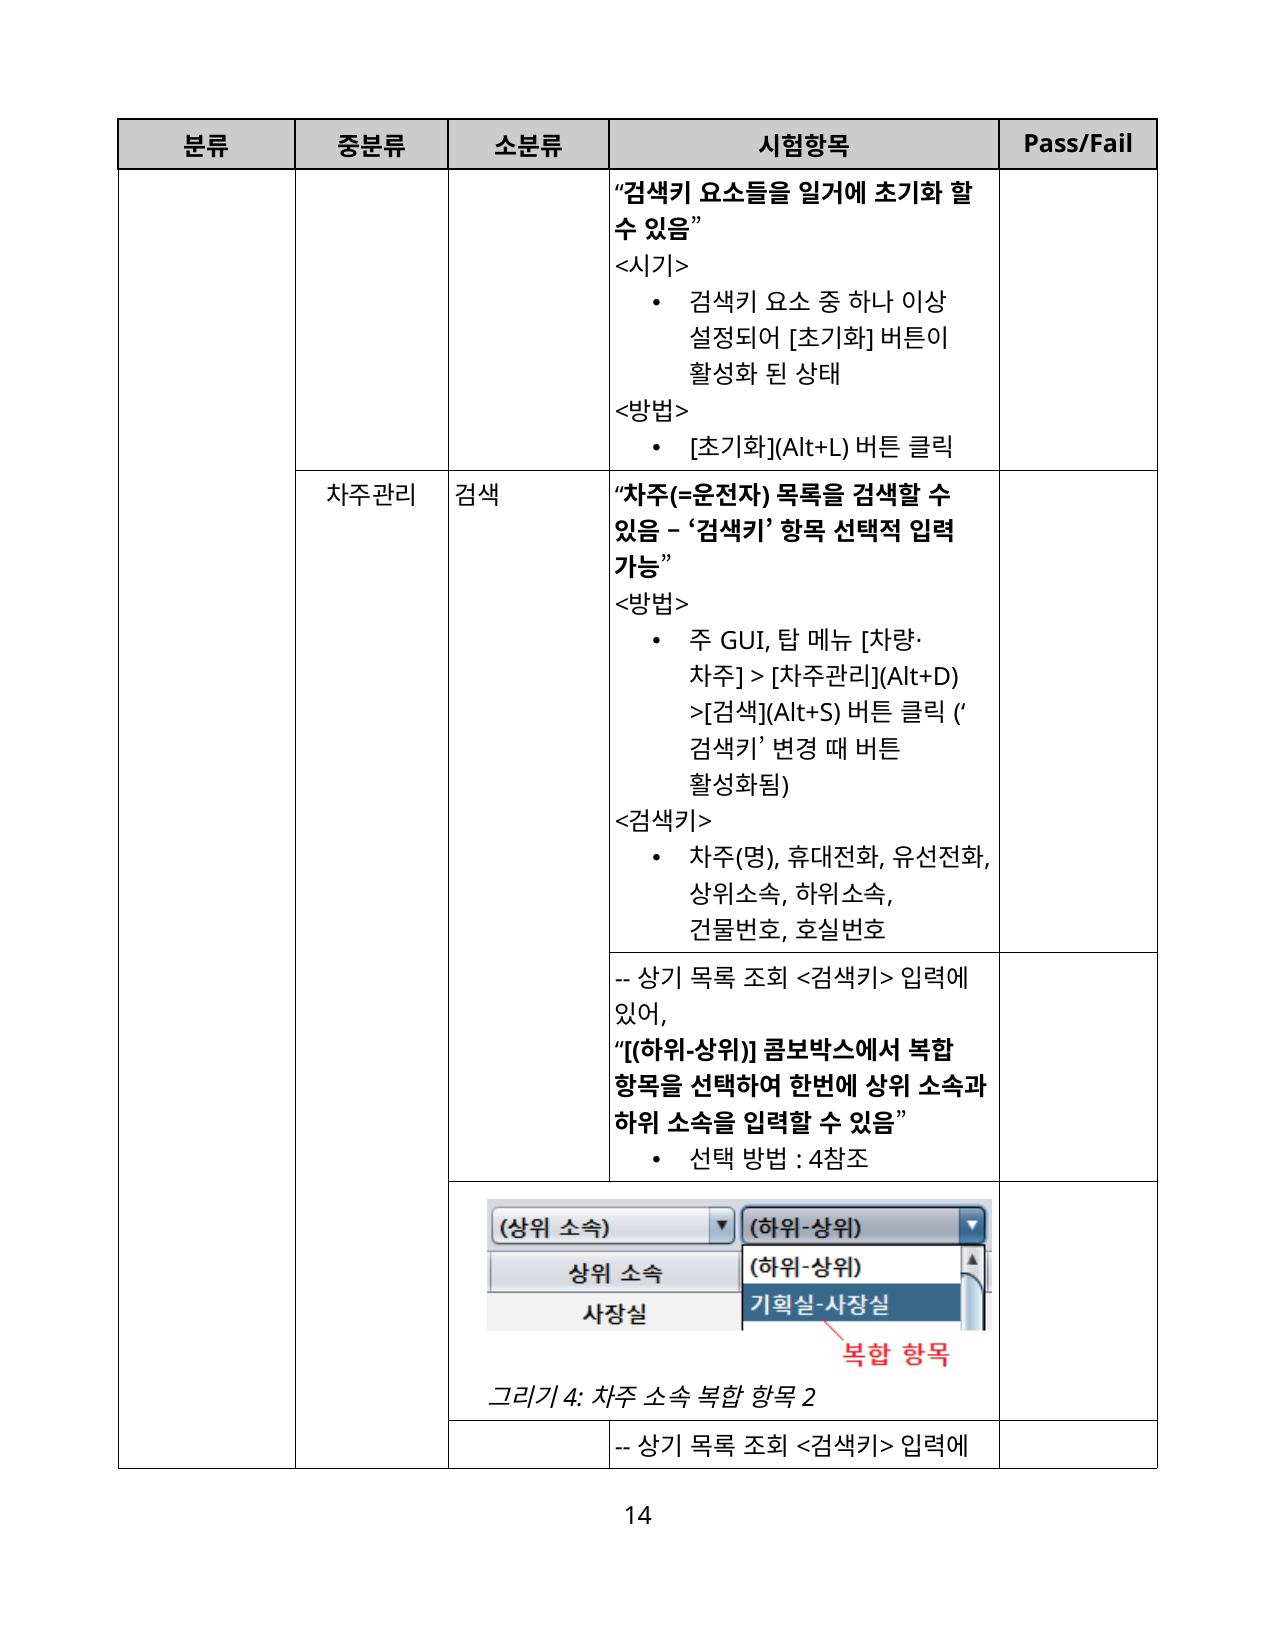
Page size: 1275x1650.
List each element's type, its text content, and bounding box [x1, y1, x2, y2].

table_header 소분류 [449, 120, 608, 168]
table_cell [449, 170, 609, 469]
table_cell [1000, 1421, 1157, 1468]
table_cell 검색 [449, 471, 609, 1181]
table_cell [1000, 471, 1157, 952]
table_header Pass/Fail [1000, 120, 1156, 168]
table_cell “차주(=운전자) 목록을 검색할 수 있음 – ‘검색키’ 항목 선택적 입력 가능” <방법> 주 GUI, 탑 메뉴 [차량⋅차주] > [차주관리](Alt+D) >[검색](Alt+S) 버튼 클릭 (‘검색키’ 변경 때 버튼 활성화됨) <검색키> 차주(명), 휴대전화, 유선전화, 상위소속, 하위소속, 건물번호, 호실번호 [610, 471, 999, 952]
table_cell “검색키 요소들을 일거에 초기화 할 수 있음” <시기> 검색키 요소 중 하나 이상 설정되어 [초기화] 버튼이 활성화 된 상태 <방법> [초기화](Alt+L) 버튼 클릭 [610, 170, 999, 469]
table_cell [119, 170, 295, 1468]
picture [487, 1199, 992, 1378]
table_cell [296, 170, 448, 469]
table_cell [1000, 953, 1157, 1181]
table_cell -- 상기 목록 조회 <검색키> 입력에 있어, “[(호실-건물)] 콤보박스에서 복합 항목을 선택하여 한번에 건물 번호와 호실 번호를 입력할 수 있음” 선택 방법 : 그리기 5참조 [610, 1421, 999, 1468]
table_header 시험항목 [610, 120, 998, 168]
table_cell [449, 1421, 609, 1468]
table_cell [449, 1182, 999, 1420]
table_cell -- 상기 목록 조회 <검색키> 입력에 있어, “[(하위-상위)] 콤보박스에서 복합 항목을 선택하여 한번에 상위 소속과 하위 소속을 입력할 수 있음” 선택 방법 : 그리기 4참조 [610, 953, 999, 1181]
table_cell [1000, 170, 1157, 469]
table_cell [1000, 1182, 1157, 1420]
table_cell 차주관리 [296, 471, 448, 1468]
table_header 중분류 [296, 120, 447, 168]
table_header 분류 [119, 120, 294, 168]
